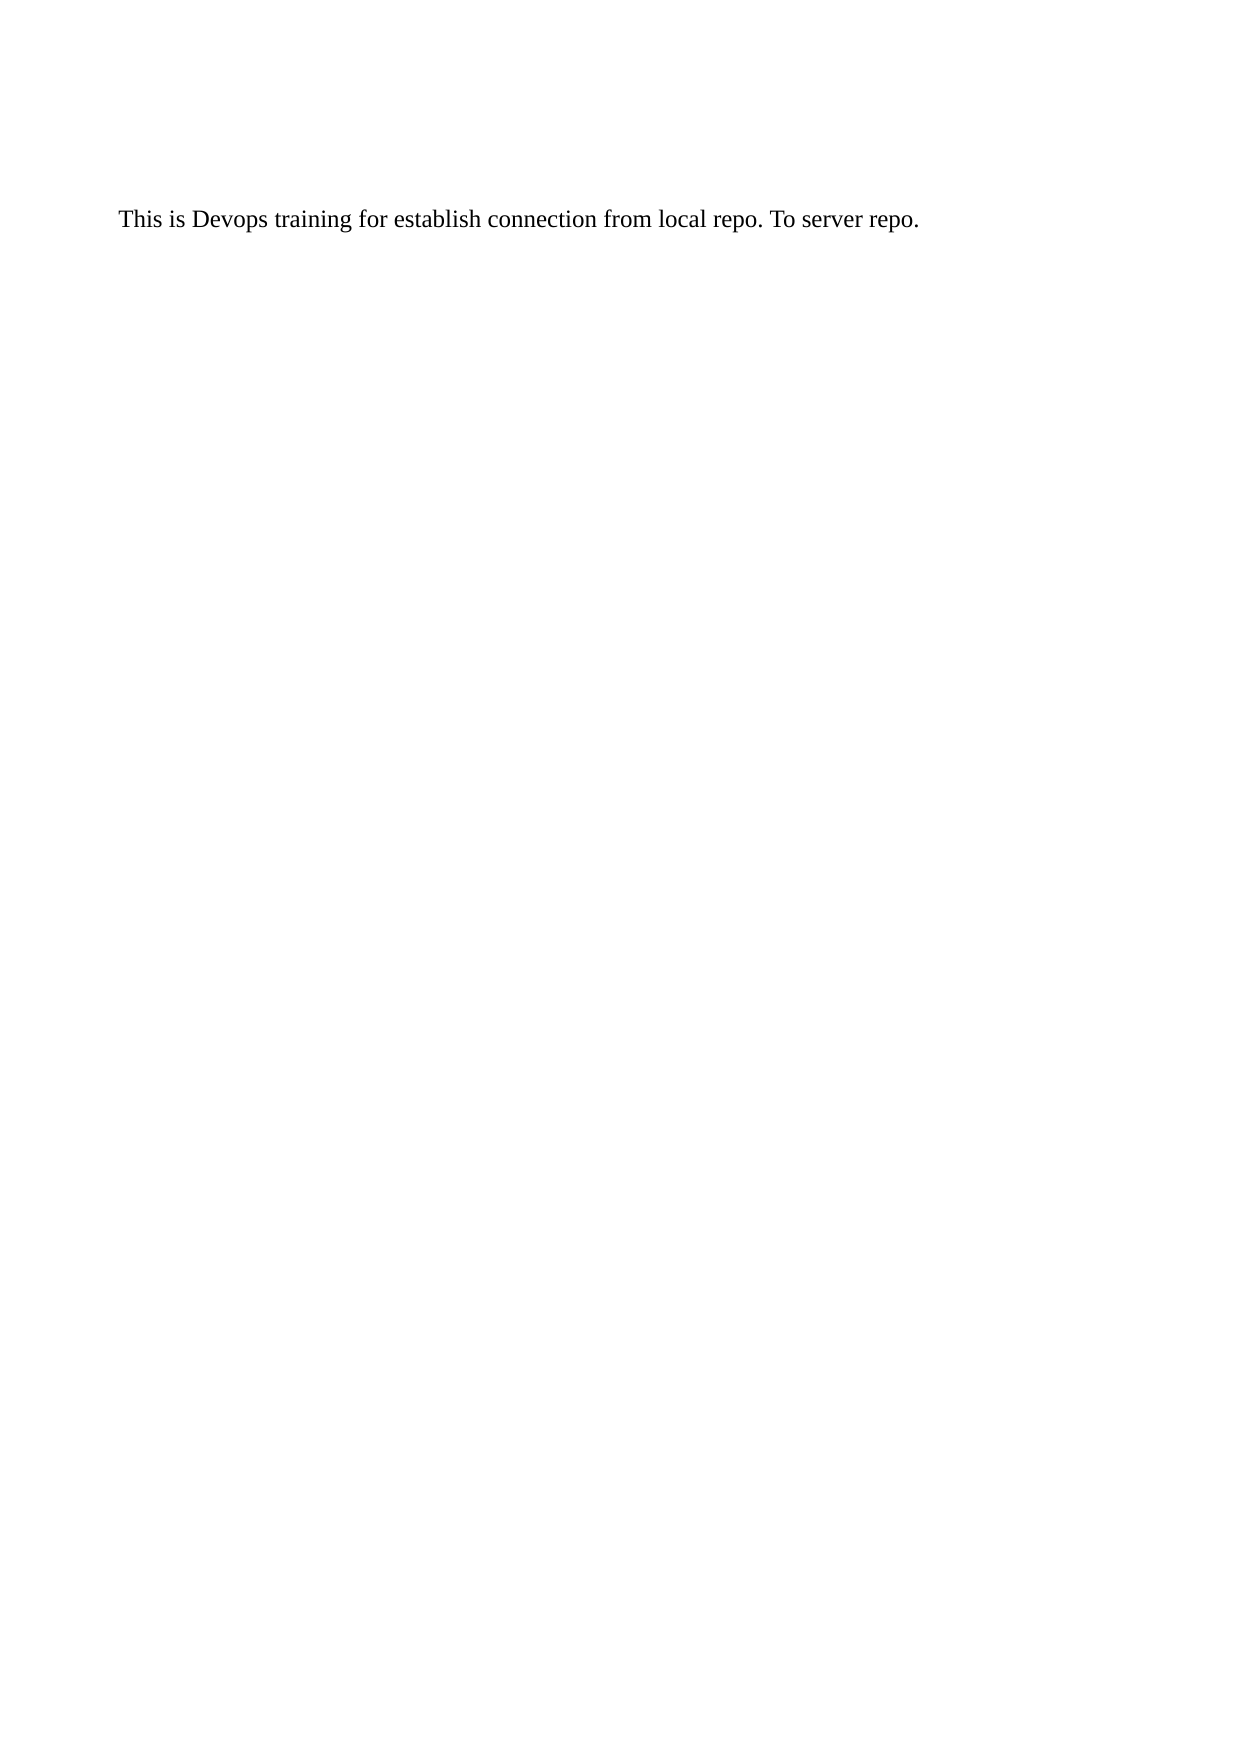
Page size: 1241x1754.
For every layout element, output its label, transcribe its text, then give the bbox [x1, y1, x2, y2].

text This is Devops training for establish connection from local repo. To server repo. [118, 204, 1122, 233]
